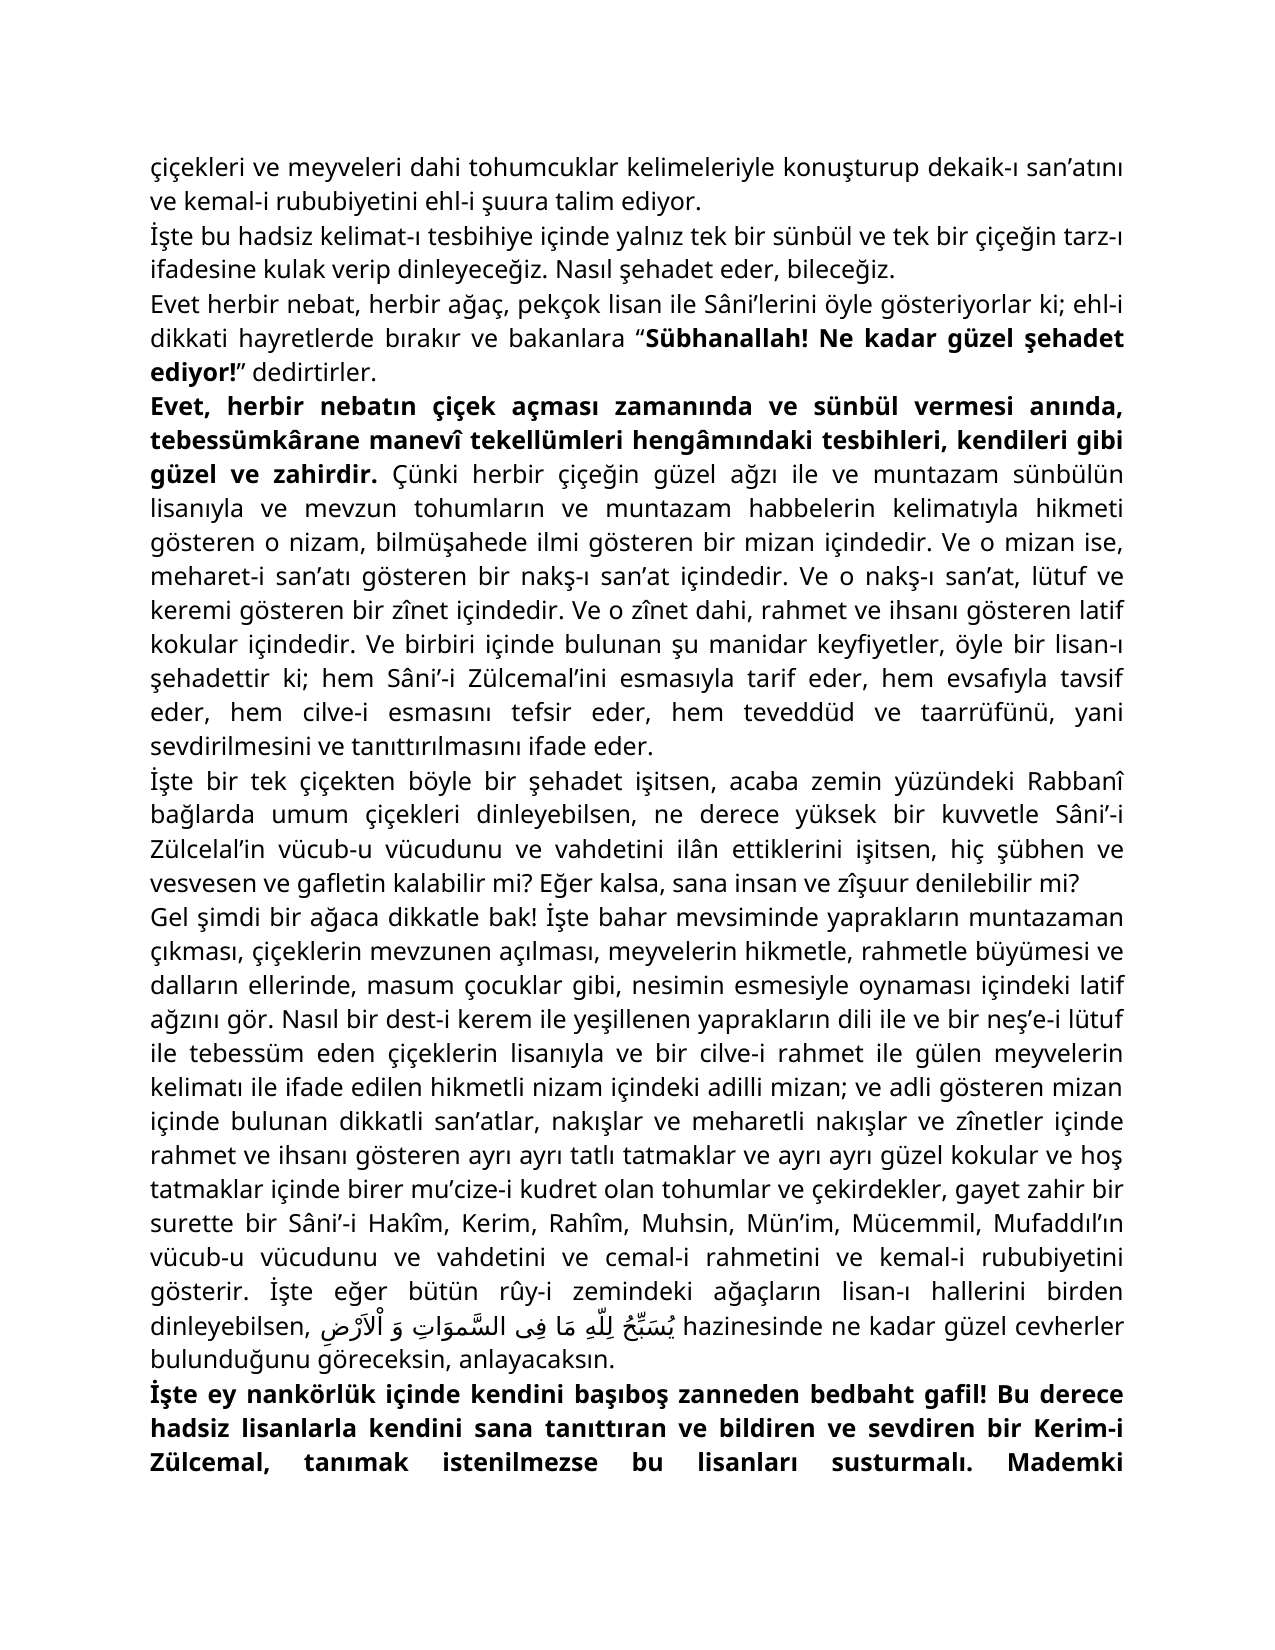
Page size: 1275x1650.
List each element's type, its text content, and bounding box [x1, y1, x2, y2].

text Gel şimdi bir ağaca dikkatle bak! İşte bahar mevsiminde yaprakların muntazaman çıkması, çiçeklerin mevzunen açılması, meyvelerin hikmetle, rahmetle büyümesi ve dalların ellerinde, masum çocuklar gibi, nesimin esmesiyle oynaması içindeki latif ağzını gör. Nasıl bir dest-i kerem ile yeşillenen yaprakların dili ile ve bir neş’e-i lütuf ile tebessüm eden çiçeklerin lisanıyla ve bir cilve-i rahmet ile gülen meyvelerin kelimatı ile ifade edilen hikmetli nizam içindeki adilli mizan; ve adli gösteren mizan içinde bulunan dikkatli san’atlar, nakışlar ve meharetli nakışlar ve zînetler içinde rahmet ve ihsanı gösteren ayrı ayrı tatlı tatmaklar ve ayrı ayrı güzel kokular ve hoş tatmaklar içinde birer mu’cize-i kudret olan tohumlar ve çekirdekler, gayet zahir bir surette bir Sâni’-i Hakîm, Kerim, Rahîm, Muhsin, Mün’im, Mücemmil, Mufaddıl’ın vücub-u vücudunu ve vahdetini ve cemal-i rahmetini ve kemal-i rububiyetini gösterir. İşte eğer bütün rûy-i zemindeki ağaçların lisan-ı hallerini birden dinleyebilsen, يُسَبِّحُ لِلّهِ مَا فِى السَّموَاتِ وَ اْلاَرْضِ hazinesinde ne kadar güzel cevherler bulunduğunu göreceksin, anlayacaksın. [150, 899, 1125, 1376]
text Evet, herbir nebatın çiçek açması zamanında ve sünbül vermesi anında, tebessümkârane manevî tekellümleri hengâmındaki tesbihleri, kendileri gibi güzel ve zahirdir. Çünki herbir çiçeğin güzel ağzı ile ve muntazam sünbülün lisanıyla ve mevzun tohumların ve muntazam habbelerin kelimatıyla hikmeti gösteren o nizam, bilmüşahede ilmi gösteren bir mizan içindedir. Ve o mizan ise, meharet-i san’atı gösteren bir nakş-ı san’at içindedir. Ve o nakş-ı san’at, lütuf ve keremi gösteren bir zînet içindedir. Ve o zînet dahi, rahmet ve ihsanı gösteren latif kokular içindedir. Ve birbiri içinde bulunan şu manidar keyfiyetler, öyle bir lisan-ı şehadettir ki; hem Sâni’-i Zülcemal’ini esmasıyla tarif eder, hem evsafıyla tavsif eder, hem cilve-i esmasını tefsir eder, hem teveddüd ve taarrüfünü, yani sevdirilmesini ve tanıttırılmasını ifade eder. [150, 388, 1125, 763]
text İşte ey nankörlük içinde kendini başıboş zanneden bedbaht gafil! Bu derece hadsiz lisanlarla kendini sana tanıttıran ve bildiren ve sevdiren bir Kerim-i Zülcemal, tanımak istenilmezse bu lisanları susturmalı. Mademki [150, 1376, 1125, 1478]
text Evet herbir nebat, herbir ağaç, pekçok lisan ile Sâni’lerini öyle gösteriyorlar ki; ehl-i dikkati hayretlerde bırakır ve bakanlara “Sübhanallah! Ne kadar güzel şehadet ediyor!” dedirtirler. [150, 286, 1125, 388]
text İşte bir tek çiçekten böyle bir şehadet işitsen, acaba zemin yüzündeki Rabbanî bağlarda umum çiçekleri dinleyebilsen, ne derece yüksek bir kuvvetle Sâni’-i Zülcelal’in vücub-u vücudunu ve vahdetini ilân ettiklerini işitsen, hiç şübhen ve vesvesen ve gafletin kalabilir mi? Eğer kalsa, sana insan ve zîşuur denilebilir mi? [150, 763, 1125, 899]
text İşte bu hadsiz kelimat-ı tesbihiye içinde yalnız tek bir sünbül ve tek bir çiçeğin tarz-ı ifadesine kulak verip dinleyeceğiz. Nasıl şehadet eder, bileceğiz. [150, 218, 1125, 286]
text çiçekleri ve meyveleri dahi tohumcuklar kelimeleriyle konuşturup dekaik-ı san’atını ve kemal-i rububiyetini ehl-i şuura talim ediyor. [150, 150, 1125, 218]
